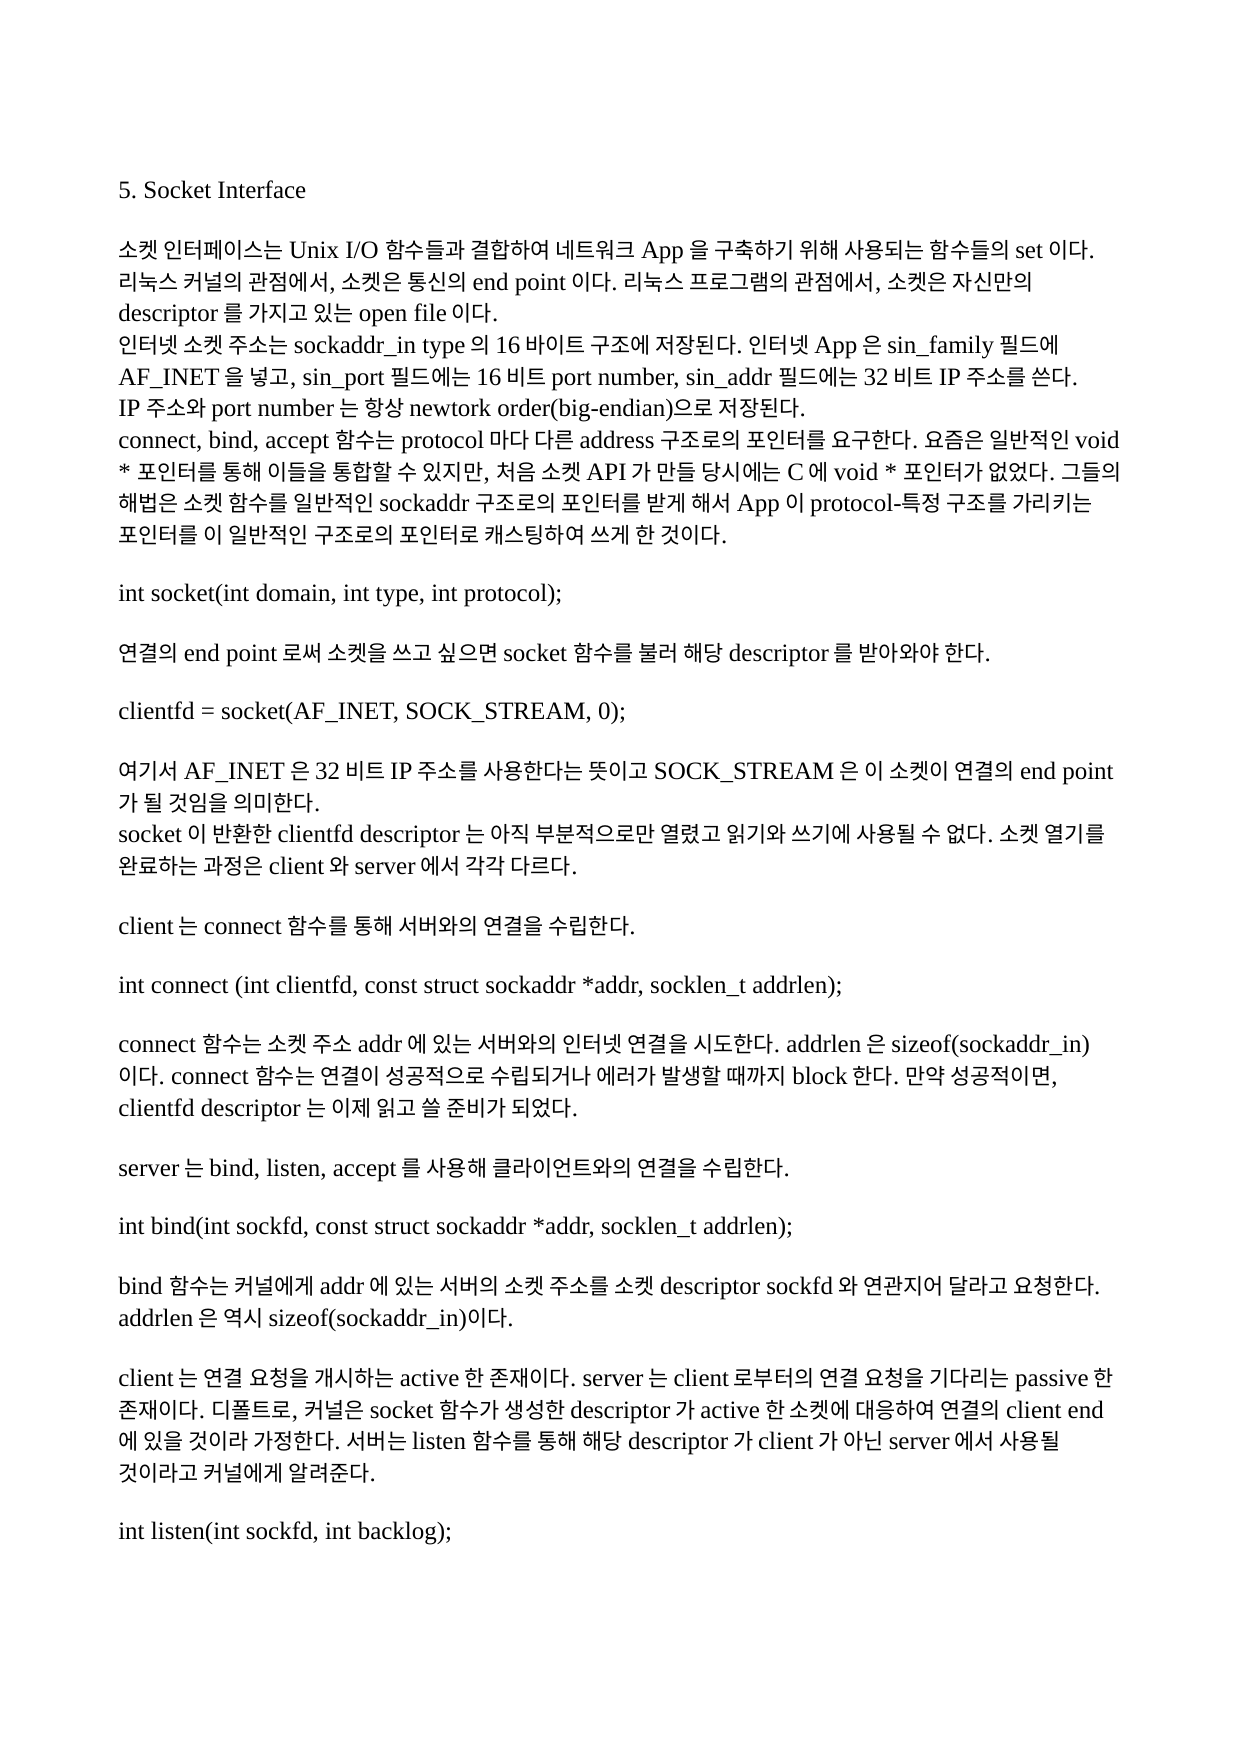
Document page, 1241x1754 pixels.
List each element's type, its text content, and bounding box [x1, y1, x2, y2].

text int connect (int clientfd, const struct sockaddr *addr, socklen_t addrlen); [118, 970, 1122, 998]
text socket이 반환한 clientfd descriptor는 아직 부분적으로만 열렸고 읽기와 쓰기에 사용될 수 없다. 소켓 열기를 완료하는 과정은 client와 server에서 각각 다르다. [118, 817, 1122, 881]
text 연결의 end point로써 소켓을 쓰고 싶으면 socket 함수를 불러 해당 descriptor를 받아와야 한다. [118, 636, 1122, 668]
text clientfd = socket(AF_INET, SOCK_STREAM, 0); [118, 696, 1122, 725]
text int socket(int domain, int type, int protocol); [118, 578, 1122, 607]
text connect, bind, accept 함수는 protocol마다 다른 address 구조로의 포인터를 요구한다. 요즘은 일반적인 void * 포인터를 통해 이들을 통합할 수 있지만, 처음 소켓 API가 만들 당시에는 C에 void * 포인터가 없었다. 그들의 해법은 소켓 함수를 일반적인 sockaddr 구조로의 포인터를 받게 해서 App이 protocol-특정 구조를 가리키는 포인터를 이 일반적인 구조로의 포인터로 캐스팅하여 쓰게 한 것이다. [118, 423, 1122, 550]
text bind 함수는 커널에게 addr에 있는 서버의 소켓 주소를 소켓 descriptor sockfd와 연관지어 달라고 요청한다. addrlen은 역시 sizeof(sockaddr_in)이다. [118, 1269, 1122, 1332]
text IP 주소와 port number는 항상 newtork order(big-endian)으로 저장된다. [118, 391, 1122, 423]
text 여기서 AF_INET은 32비트 IP 주소를 사용한다는 뜻이고 SOCK_STREAM은 이 소켓이 연결의 end point가 될 것임을 의미한다. [118, 754, 1122, 817]
text 인터넷 소켓 주소는 sockaddr_in type의 16바이트 구조에 저장된다. 인터넷 App은 sin_family필드에 AF_INET을 넣고, sin_port 필드에는 16비트 port number, sin_addr 필드에는 32비트 IP 주소를 쓴다. [118, 328, 1122, 391]
text int listen(int sockfd, int backlog); [118, 1516, 1122, 1545]
text 소켓 인터페이스는 Unix I/O 함수들과 결합하여 네트워크 App을 구축하기 위해 사용되는 함수들의 set이다. [118, 233, 1122, 265]
text int bind(int sockfd, const struct sockaddr *addr, socklen_t addrlen); [118, 1211, 1122, 1240]
text client는 connect 함수를 통해 서버와의 연결을 수립한다. [118, 909, 1122, 941]
text server는 bind, listen, accept를 사용해 클라이언트와의 연결을 수립한다. [118, 1151, 1122, 1183]
text connect 함수는 소켓 주소 addr에 있는 서버와의 인터넷 연결을 시도한다. addrlen은 sizeof(sockaddr_in)이다. connect 함수는 연결이 성공적으로 수립되거나 에러가 발생할 때까지 block한다. 만약 성공적이면, clientfd descriptor는 이제 읽고 쓸 준비가 되었다. [118, 1027, 1122, 1122]
text 5. Socket Interface [118, 176, 1122, 204]
text client는 연결 요청을 개시하는 active한 존재이다. server는 client로부터의 연결 요청을 기다리는 passive한 존재이다. 디폴트로, 커널은 socket 함수가 생성한 descriptor가 active한 소켓에 대응하여 연결의 client end에 있을 것이라 가정한다. 서버는 listen 함수를 통해 해당 descriptor가 client가 아닌 server에서 사용될 것이라고 커널에게 알려준다. [118, 1361, 1122, 1488]
text 리눅스 커널의 관점에서, 소켓은 통신의 end point이다. 리눅스 프로그램의 관점에서, 소켓은 자신만의 descriptor를 가지고 있는 open file이다. [118, 265, 1122, 328]
